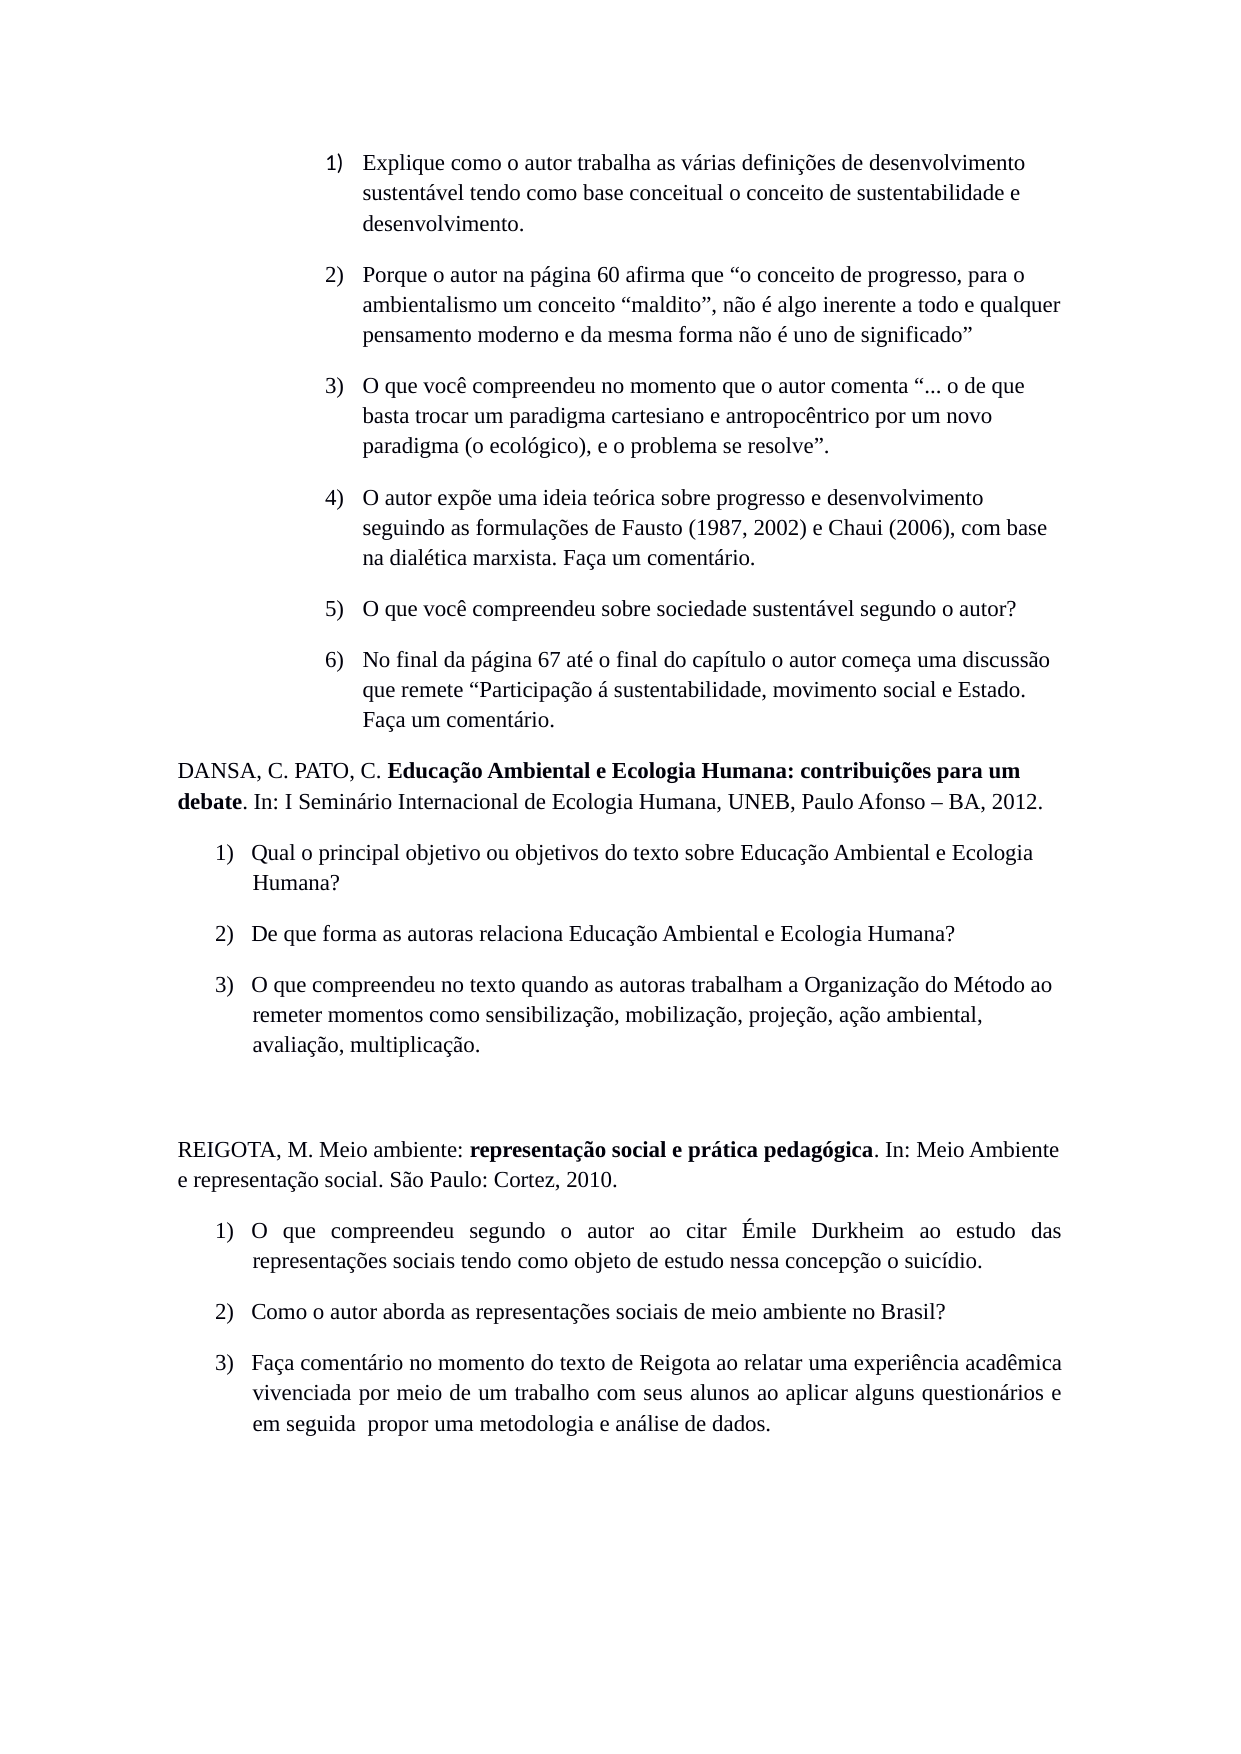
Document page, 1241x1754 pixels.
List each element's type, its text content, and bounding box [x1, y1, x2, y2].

list No final da página 67 até o final do capítulo o autor começa uma discussão que remete “Participação á sustentabilidade, movimento social e Estado. Faça um comentário. [325, 646, 1063, 733]
list O autor expõe uma ideia teórica sobre progresso e desenvolvimento seguindo as formulações de Fausto (1987, 2002) e Chaui (2006), com base na dialética marxista. Faça um comentário. [325, 484, 1063, 570]
list O que compreendeu segundo o autor ao citar Émile Durkheim ao estudo das representações sociais tendo como objeto de estudo nessa concepção o suicídio. [215, 1217, 1063, 1273]
text DANSA, C. PATO, C. Educação Ambiental e Ecologia Humana: contribuições para um debate. In: I Seminário Internacional de Ecologia Humana, UNEB, Paulo Afonso – BA, 2012. [177, 758, 1063, 814]
list Qual o principal objetivo ou objetivos do texto sobre Educação Ambiental e Ecologia Humana? [215, 839, 1063, 895]
list O que você compreendeu sobre sociedade sustentável segundo o autor? [325, 595, 1063, 621]
list O que você compreendeu no momento que o autor comenta “... o de que basta trocar um paradigma cartesiano e antropocêntrico por um novo paradigma (o ecológico), e o problema se resolve”. [325, 372, 1063, 459]
list Faça comentário no momento do texto de Reigota ao relatar uma experiência acadêmica vivenciada por meio de um trabalho com seus alunos ao aplicar alguns questionários e em seguida propor uma metodologia e análise de dados. [215, 1349, 1063, 1436]
list Explique como o autor trabalha as várias definições de desenvolvimento sustentável tendo como base conceitual o conceito de sustentabilidade e desenvolvimento. [325, 148, 1063, 236]
list Como o autor aborda as representações sociais de meio ambiente no Brasil? [215, 1298, 1063, 1324]
list O que compreendeu no texto quando as autoras trabalham a Organização do Método ao remeter momentos como sensibilização, mobilização, projeção, ação ambiental, avaliação, multiplicação. [215, 971, 1063, 1058]
list De que forma as autoras relaciona Educação Ambiental e Ecologia Humana? [215, 920, 1063, 946]
text REIGOTA, M. Meio ambiente: representação social e prática pedagógica. In: Meio Ambiente e representação social. São Paulo: Cortez, 2010. [177, 1136, 1063, 1192]
list Porque o autor na página 60 afirma que “o conceito de progresso, para o ambientalismo um conceito “maldito”, não é algo inerente a todo e qualquer pensamento moderno e da mesma forma não é uno de significado” [325, 261, 1063, 347]
